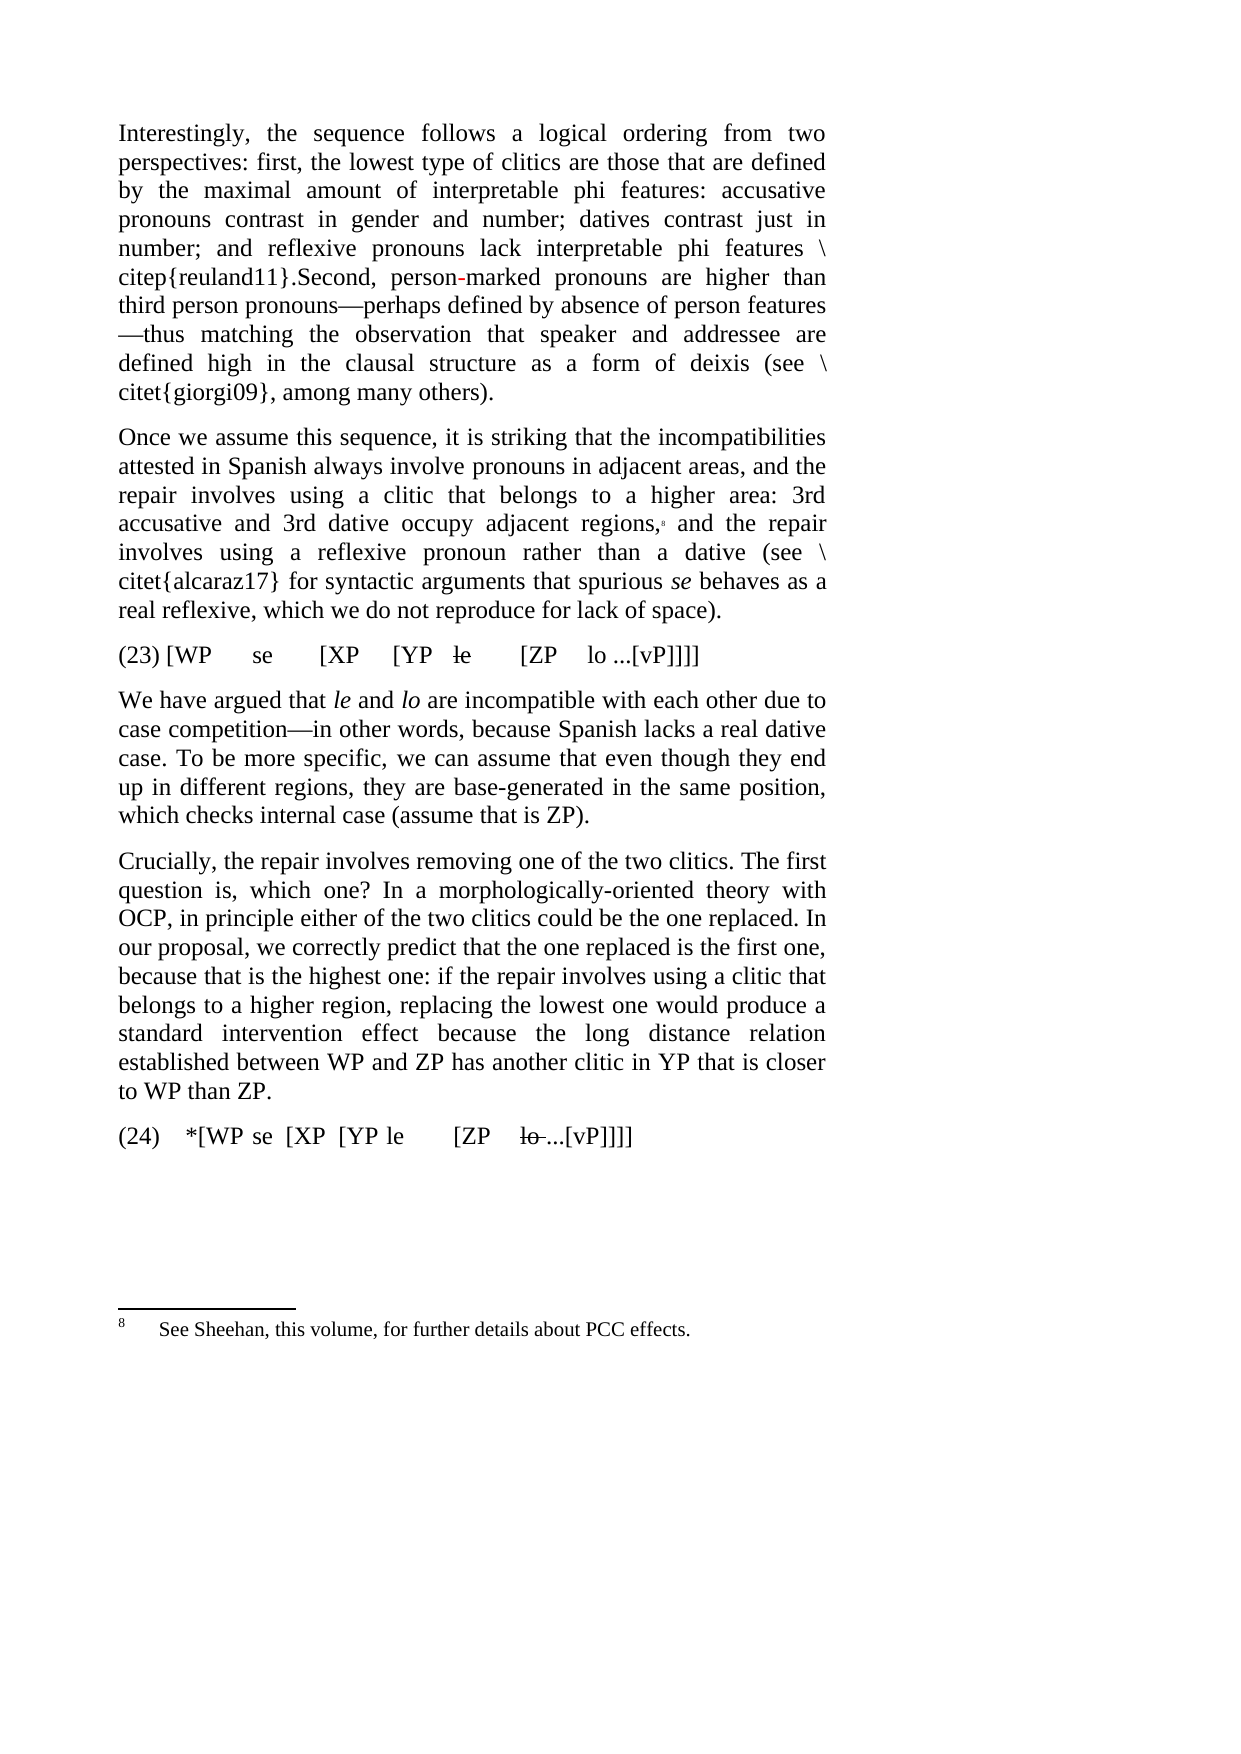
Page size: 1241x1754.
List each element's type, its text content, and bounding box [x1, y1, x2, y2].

text We have argued that le and lo are incompatible with each other due to case competition—in other words, because Spanish lacks a real dative case. To be more specific, we can assume that even though they end up in different regions, they are base-generated in the same position, which checks internal case (assume that is ZP). [118, 686, 827, 829]
text Interestingly, the sequence follows a logical ordering from two perspectives: first, the lowest type of clitics are those that are defined by the maximal amount of interpretable phi features: accusative pronouns contrast in gender and number; datives contrast just in number; and reflexive pronouns lack interpretable phi features \citep{reuland11}.Second, person-marked pronouns are higher than third person pronouns—perhaps defined by absence of person features—thus matching the observation that speaker and addressee are defined high in the clausal structure as a form of deixis (see \citet{giorgi09}, among many others). [118, 118, 827, 406]
text (23) [WP se [XP [YP le [ZP lo ...[vP]]]] [118, 640, 827, 669]
text Once we assume this sequence, it is striking that the incompatibilities attested in Spanish always involve pronouns in adjacent areas, and the repair involves using a clitic that belongs to a higher area: 3rd accusative and 3rd dative occupy adjacent regions, and the repair involves using a reflexive pronoun rather than a dative (see \citet{alcaraz17} for syntactic arguments that spurious se behaves as a real reflexive, which we do not reproduce for lack of space). [118, 422, 827, 623]
text (24) *[WP se [XP [YP le [ZP lo ...[vP]]]] [118, 1121, 827, 1150]
text See Sheehan, this volume, for further details about PCC effects. [118, 1315, 827, 1341]
text Crucially, the repair involves removing one of the two clitics. The first question is, which one? In a morphologically-oriented theory with OCP, in principle either of the two clitics could be the one replaced. In our proposal, we correctly predict that the one replaced is the first one, because that is the highest one: if the repair involves using a clitic that belongs to a higher region, replacing the lowest one would produce a standard intervention effect because the long distance relation established between WP and ZP has another clitic in YP that is closer to WP than ZP. [118, 846, 827, 1105]
